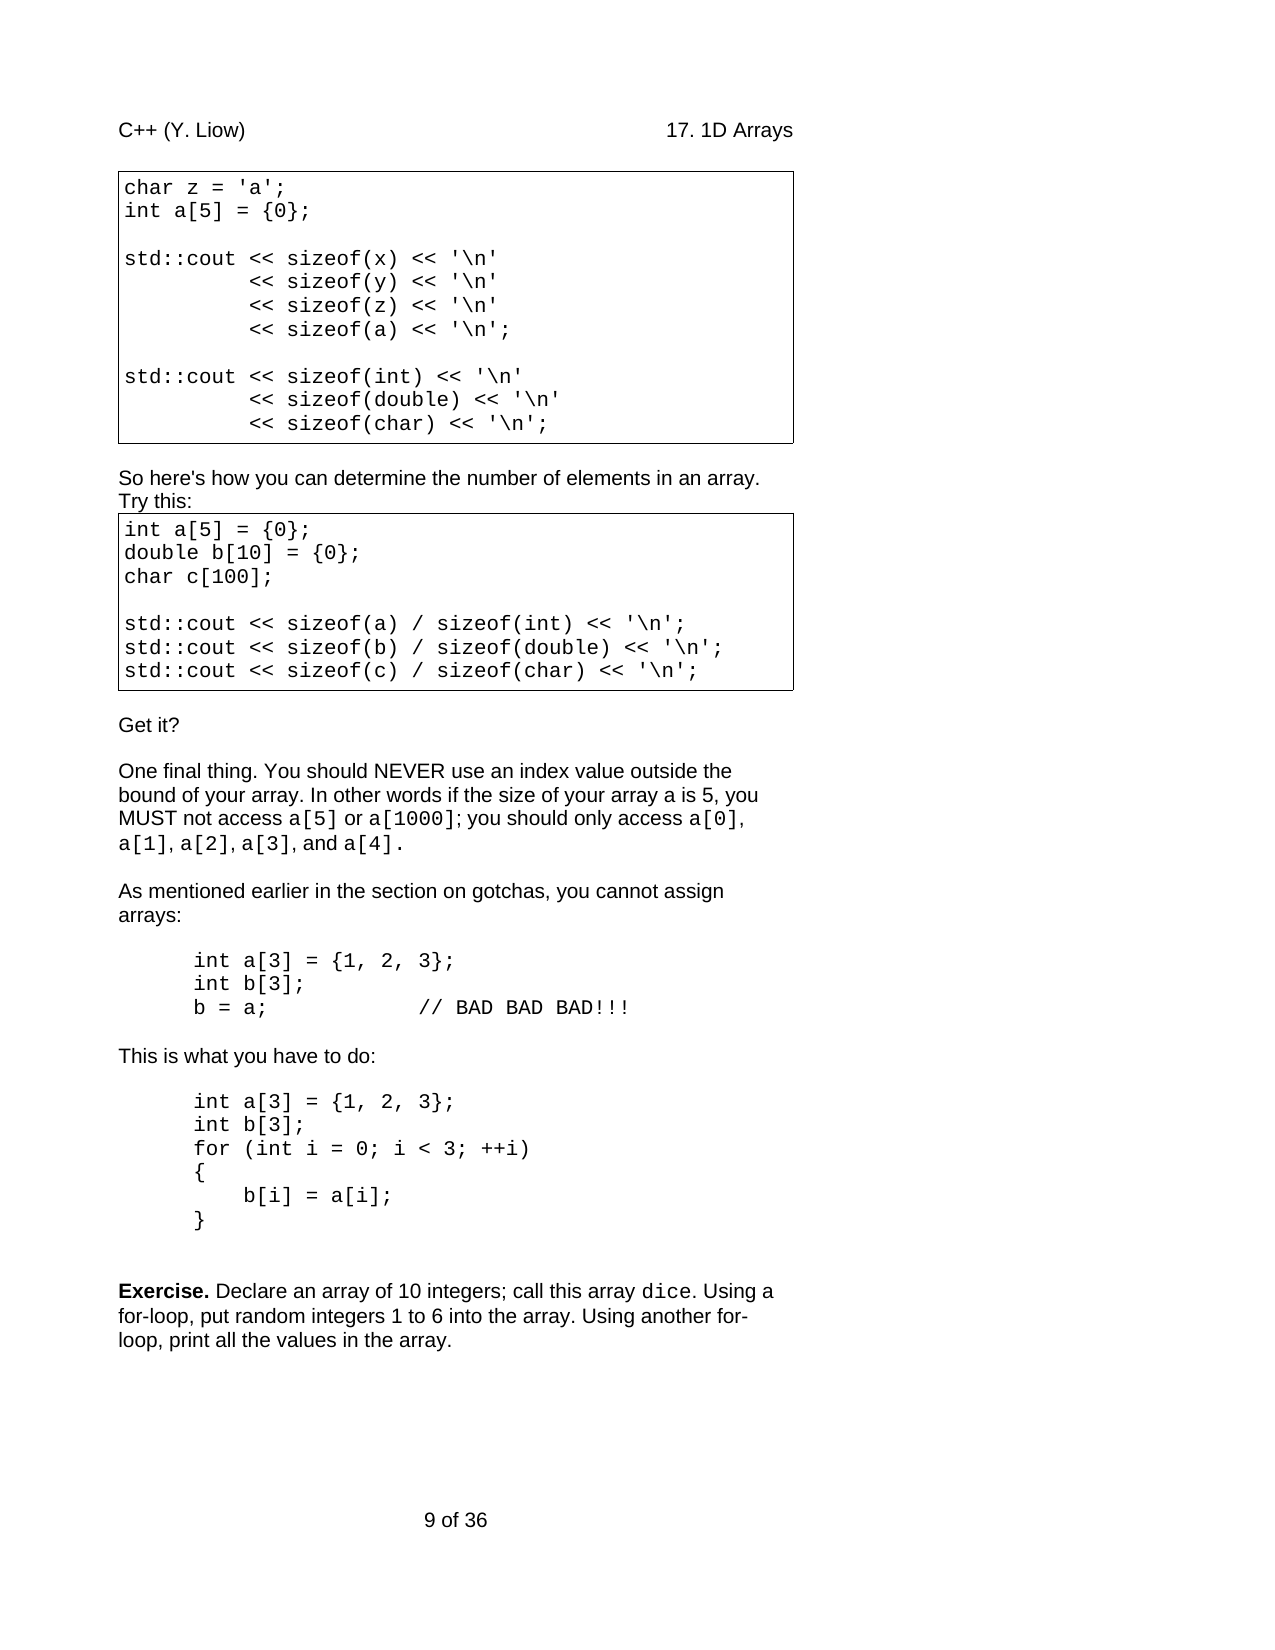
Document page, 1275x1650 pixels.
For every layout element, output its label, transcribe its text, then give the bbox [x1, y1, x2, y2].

text int a[3] = {1, 2, 3}; [118, 1091, 793, 1114]
text One final thing. You should NEVER use an index value outside the bound of your array. In other words if the size of your array a is 5, you MUST not access a[5] or a[1000]; you should only access a[0], a[1], a[2], a[3], and a[4]. [118, 760, 793, 857]
text int b[3]; [118, 1114, 793, 1138]
text Exercise. Declare an array of 10 integers; call this array dice. Using a for-loop, put random integers 1 to 6 into the array. Using another for-loop, print all the values in the array. [118, 1280, 793, 1351]
text So here's how you can determine the number of elements in an array. Try this: [118, 466, 793, 513]
text This is what you have to do: [118, 1044, 793, 1067]
table_header int a[5] = {0}; double b[10] = {0}; char c[100]; std::cout << sizeof(a) / sizeof(int) << '\n'; std::cout << sizeof(b) / sizeof(double) << '\n'; std::cout << sizeof(c) / sizeof(char) << '\n'; [119, 514, 793, 690]
table_header char z = 'a'; int a[5] = {0}; std::cout << sizeof(x) << '\n' << sizeof(y) << '\n' << sizeof(z) << '\n' << sizeof(a) << '\n'; std::cout << sizeof(int) << '\n' << sizeof(double) << '\n' << sizeof(char) << '\n'; [119, 172, 793, 442]
text int b[3]; [118, 973, 793, 997]
text int a[3] = {1, 2, 3}; [118, 949, 793, 973]
text Get it? [118, 713, 793, 737]
text for (int i = 0; i < 3; ++i) [118, 1138, 793, 1162]
text b[i] = a[i]; } [118, 1185, 793, 1232]
text { [118, 1162, 793, 1185]
text As mentioned earlier in the section on gotchas, you cannot assign arrays: [118, 880, 793, 926]
text b = a; // BAD BAD BAD!!! [118, 997, 793, 1021]
